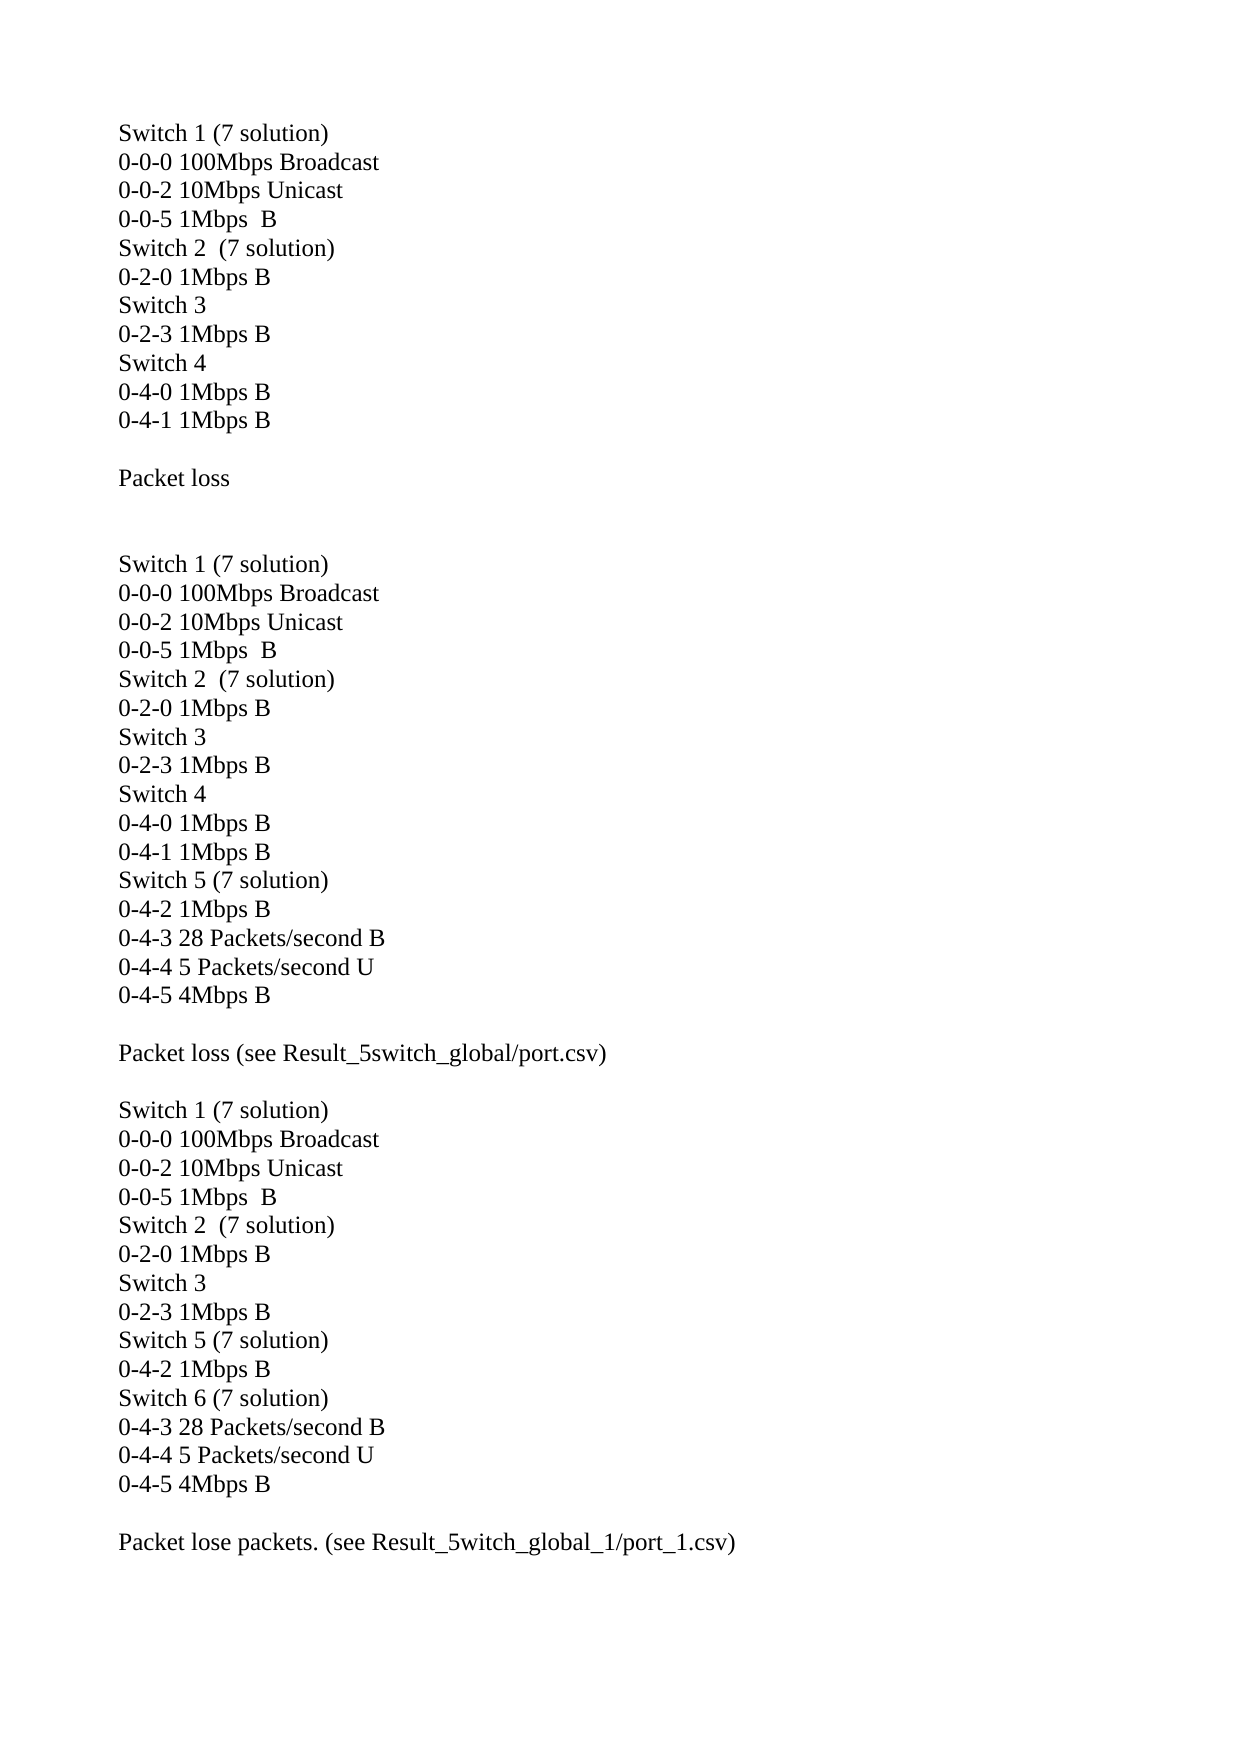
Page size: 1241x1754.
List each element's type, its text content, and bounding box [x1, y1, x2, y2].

text Switch 3 [118, 291, 1122, 319]
text Packet lose packets. (see Result_5witch_global_1/port_1.csv) [118, 1527, 1122, 1556]
text 0-0-2 10Mbps Unicast [118, 1153, 1122, 1182]
text 0-4-1 1Mbps B [118, 406, 1122, 434]
text 0-4-2 1Mbps B [118, 894, 1122, 923]
text 0-0-5 1Mbps B [118, 204, 1122, 233]
text 0-4-3 28 Packets/second B [118, 1412, 1122, 1441]
text 0-2-3 1Mbps B [118, 319, 1122, 348]
text 0-4-4 5 Packets/second U [118, 1441, 1122, 1469]
text 0-4-2 1Mbps B [118, 1354, 1122, 1383]
text Packet loss [118, 463, 1122, 492]
text 0-4-5 4Mbps B [118, 981, 1122, 1009]
text Switch 6 (7 solution) [118, 1383, 1122, 1412]
text Switch 4 [118, 779, 1122, 808]
text Switch 2 (7 solution) [118, 1211, 1122, 1239]
text 0-0-0 100Mbps Broadcast [118, 1124, 1122, 1153]
text Switch 2 (7 solution) [118, 664, 1122, 693]
text Switch 1 (7 solution) [118, 1096, 1122, 1124]
text 0-2-3 1Mbps B [118, 751, 1122, 779]
text 0-0-5 1Mbps B [118, 1182, 1122, 1211]
text 0-4-0 1Mbps B [118, 808, 1122, 837]
text 0-4-5 4Mbps B [118, 1469, 1122, 1498]
text 0-0-2 10Mbps Unicast [118, 176, 1122, 204]
text Switch 3 [118, 722, 1122, 751]
text Switch 1 (7 solution) [118, 118, 1122, 147]
text 0-4-3 28 Packets/second B [118, 923, 1122, 952]
text 0-2-0 1Mbps B [118, 693, 1122, 722]
text Switch 1 (7 solution) [118, 549, 1122, 578]
text 0-4-1 1Mbps B [118, 837, 1122, 866]
text 0-0-5 1Mbps B [118, 636, 1122, 664]
text 0-4-4 5 Packets/second U [118, 952, 1122, 981]
text Switch 5 (7 solution) [118, 866, 1122, 894]
text 0-2-0 1Mbps B [118, 262, 1122, 291]
text 0-0-0 100Mbps Broadcast [118, 147, 1122, 176]
text 0-0-0 100Mbps Broadcast [118, 578, 1122, 607]
text 0-2-0 1Mbps B [118, 1239, 1122, 1268]
text Packet loss (see Result_5switch_global/port.csv) [118, 1038, 1122, 1067]
text 0-0-2 10Mbps Unicast [118, 607, 1122, 636]
text Switch 3 [118, 1268, 1122, 1297]
text Switch 2 (7 solution) [118, 233, 1122, 262]
text 0-4-0 1Mbps B [118, 377, 1122, 406]
text Switch 4 [118, 348, 1122, 377]
text Switch 5 (7 solution) [118, 1326, 1122, 1354]
text 0-2-3 1Mbps B [118, 1297, 1122, 1326]
